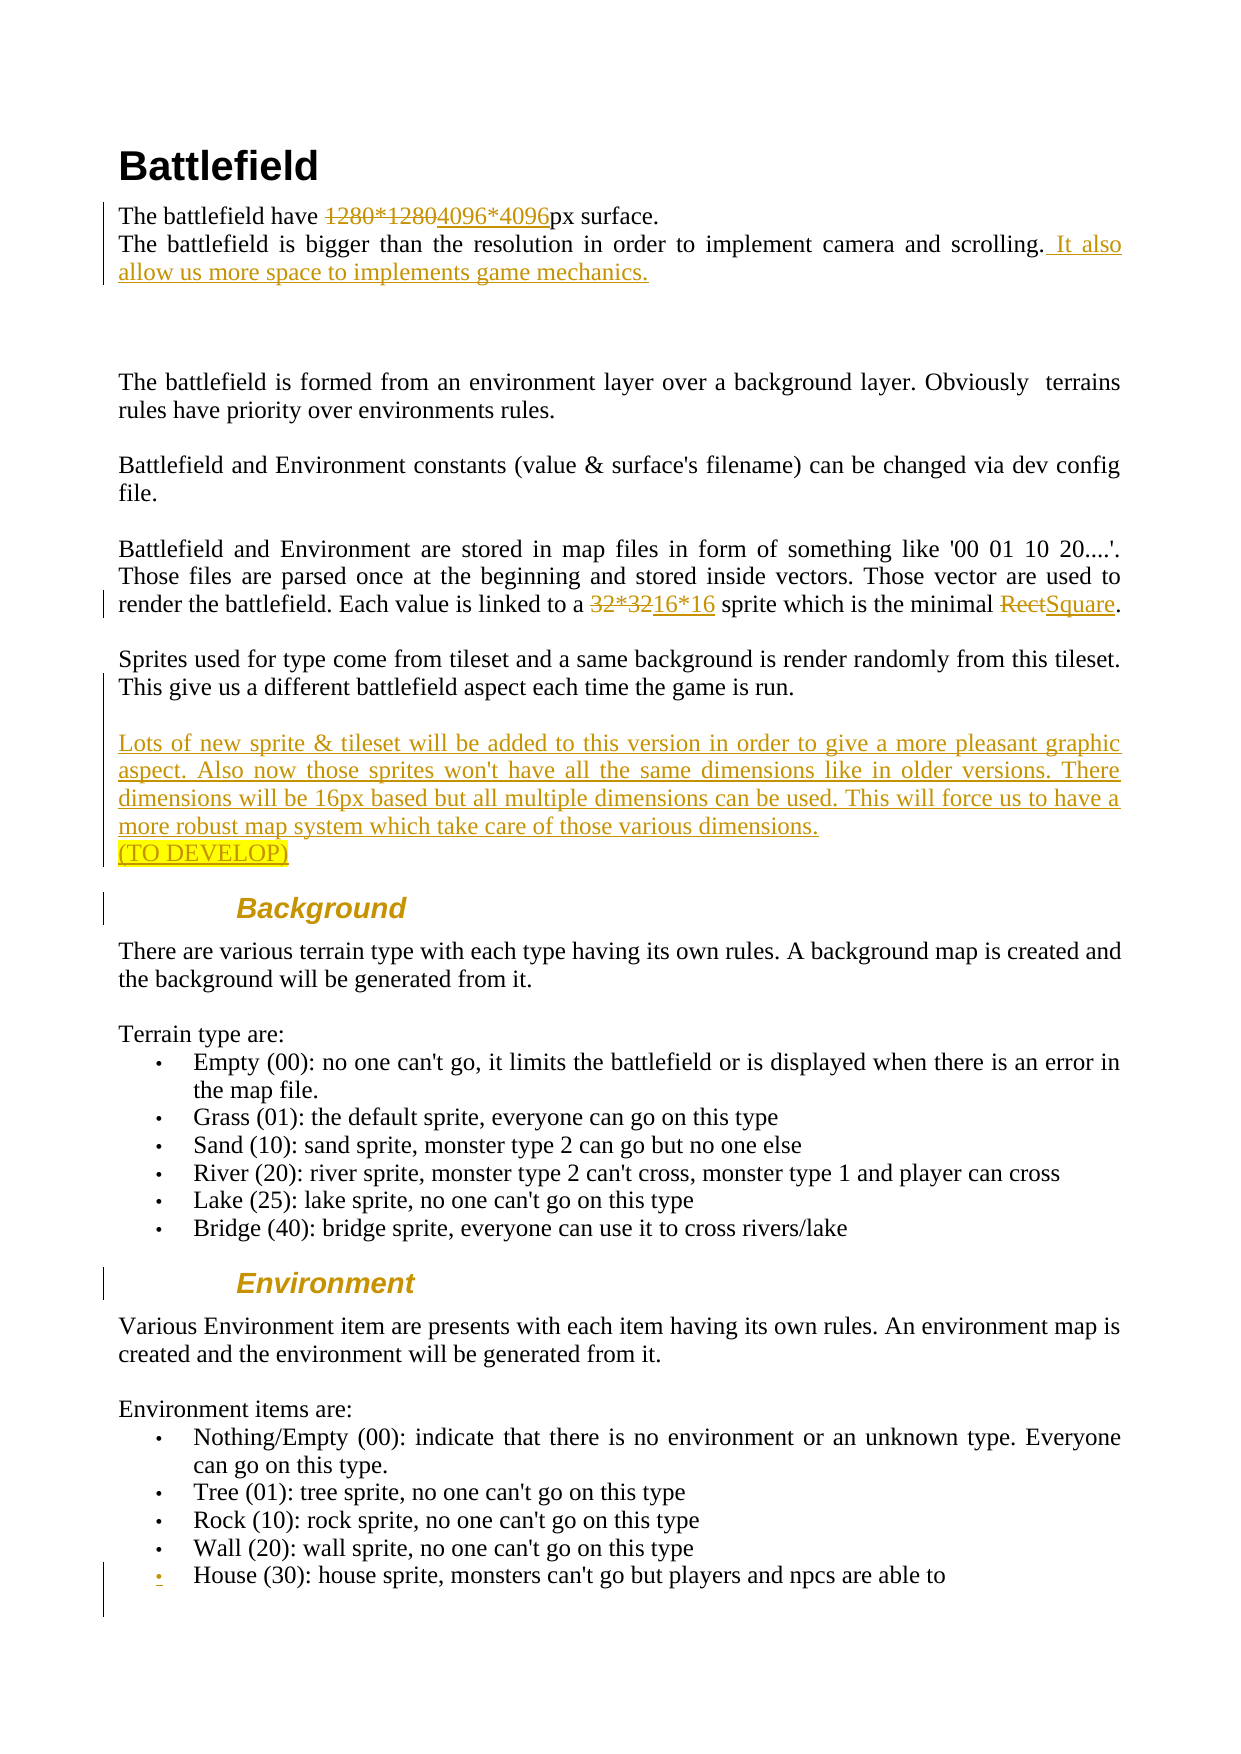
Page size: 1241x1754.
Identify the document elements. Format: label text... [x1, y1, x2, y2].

text The battlefield is bigger than the resolution in order to implement camera and scrolling. It also allow us more space to implements game mechanics. [118, 230, 1122, 285]
list Wall (20): wall sprite, no one can't go on this type [156, 1534, 1122, 1562]
text aspect. Also now those sprites won't have all the same dimensions like in older versions. There dimensions will be 16px based but all multiple dimensions can be used. This will force us to have a more robust map system which take care of those various dimensions. [118, 754, 1122, 839]
text (TO DEVELOP) [118, 839, 1122, 867]
list Grass (01): the default sprite, everyone can go on this type [156, 1103, 1122, 1131]
subtitle Background [236, 892, 1122, 925]
text Environment items are: [118, 1395, 1122, 1423]
text Battlefield and Environment constants (value & surface's filename) can be changed via dev config file. [118, 452, 1122, 507]
subtitle Battlefield [118, 143, 1122, 190]
list Bridge (40): bridge sprite, everyone can use it to cross rivers/lake [156, 1214, 1122, 1242]
text There are various terrain type with each type having its own rules. A background map is created and the background will be generated from it. [118, 937, 1122, 993]
list Nothing/Empty (00): indicate that there is no environment or an unknown type. Everyone can go on this type. [156, 1423, 1122, 1478]
list Rock (10): rock sprite, no one can't go on this type [156, 1506, 1122, 1534]
list Sand (10): sand sprite, monster type 2 can go but no one else [156, 1131, 1122, 1159]
list River (20): river sprite, monster type 2 can't cross, monster type 1 and player can cross [156, 1159, 1122, 1187]
text The battlefield is formed from an environment layer over a background layer. Obviously terrains rules have priority over environments rules. [118, 368, 1122, 424]
text Terrain type are: [118, 1020, 1122, 1048]
text Battlefield and Environment are stored in map files in form of something like '00 01 10 20....'. Those files are parsed once at the beginning and stored inside vectors. Those vector are used to render the battlefield. Each value is linked to a 16*16 sprite which is the minimal Square. [118, 535, 1122, 618]
text Various Environment item are presents with each item having its own rules. An environment map is created and the environment will be generated from it. [118, 1312, 1122, 1368]
list Empty (00): no one can't go, it limits the battlefield or is displayed when there is an error in the map file. [156, 1048, 1122, 1103]
subtitle Environment [236, 1267, 1122, 1300]
text Sprites used for type come from tileset and a same background is render randomly from this tileset. This give us a different battlefield aspect each time the game is run. [118, 646, 1122, 701]
text The battlefield have 4096*4096px surface. [118, 202, 1122, 230]
text Lots of new sprite & tileset will be added to this version in order to give a more pleasant graphic [118, 729, 1122, 753]
list Lake (25): lake sprite, no one can't go on this type [156, 1187, 1122, 1214]
list House (30): house sprite, monsters can't go but players and npcs are able to [156, 1562, 1122, 1589]
list Tree (01): tree sprite, no one can't go on this type [156, 1478, 1122, 1506]
